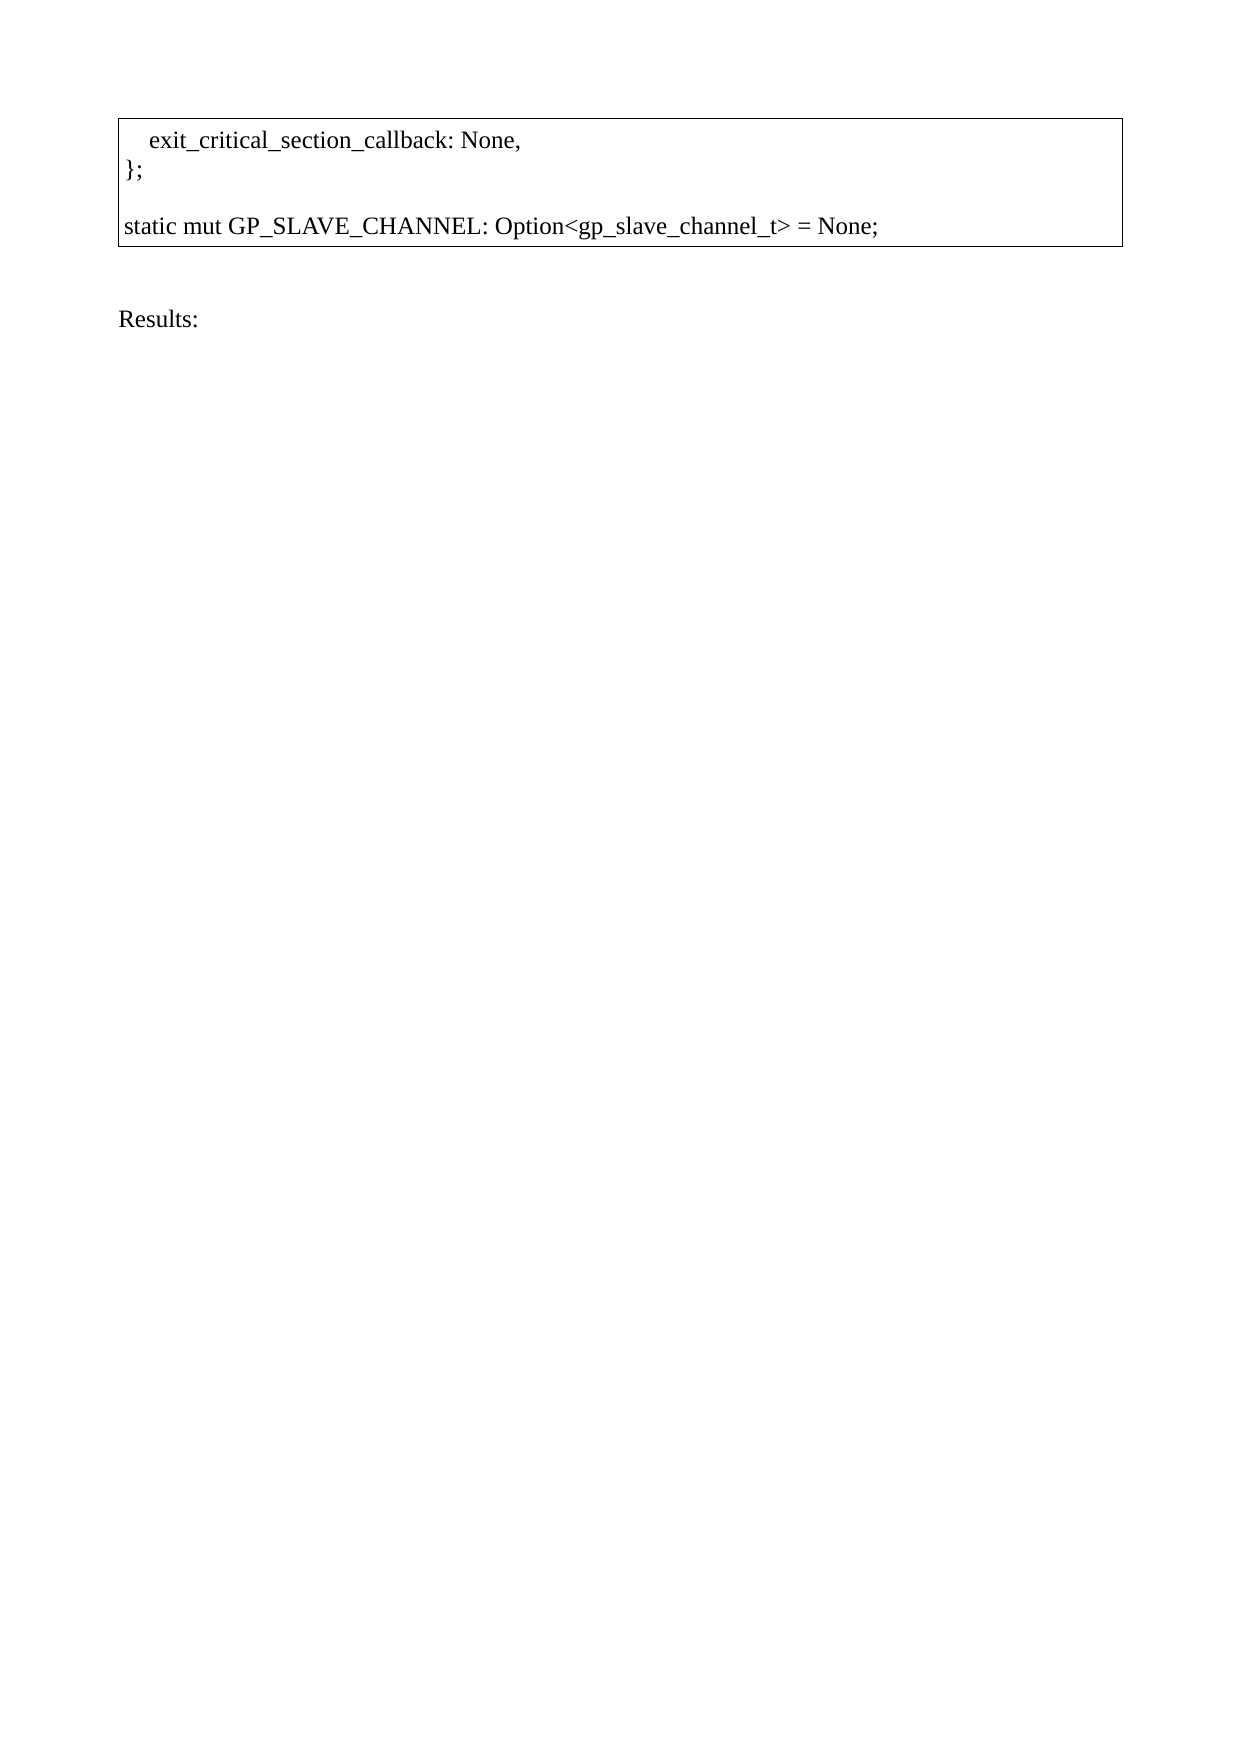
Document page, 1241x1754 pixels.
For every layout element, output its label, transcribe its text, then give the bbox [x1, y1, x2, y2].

table_header exit_critical_section_callback: None, }; static mut GP_SLAVE_CHANNEL: Option<gp_slave_channel_t> = None; [119, 119, 1122, 246]
text Results: [118, 304, 1122, 333]
